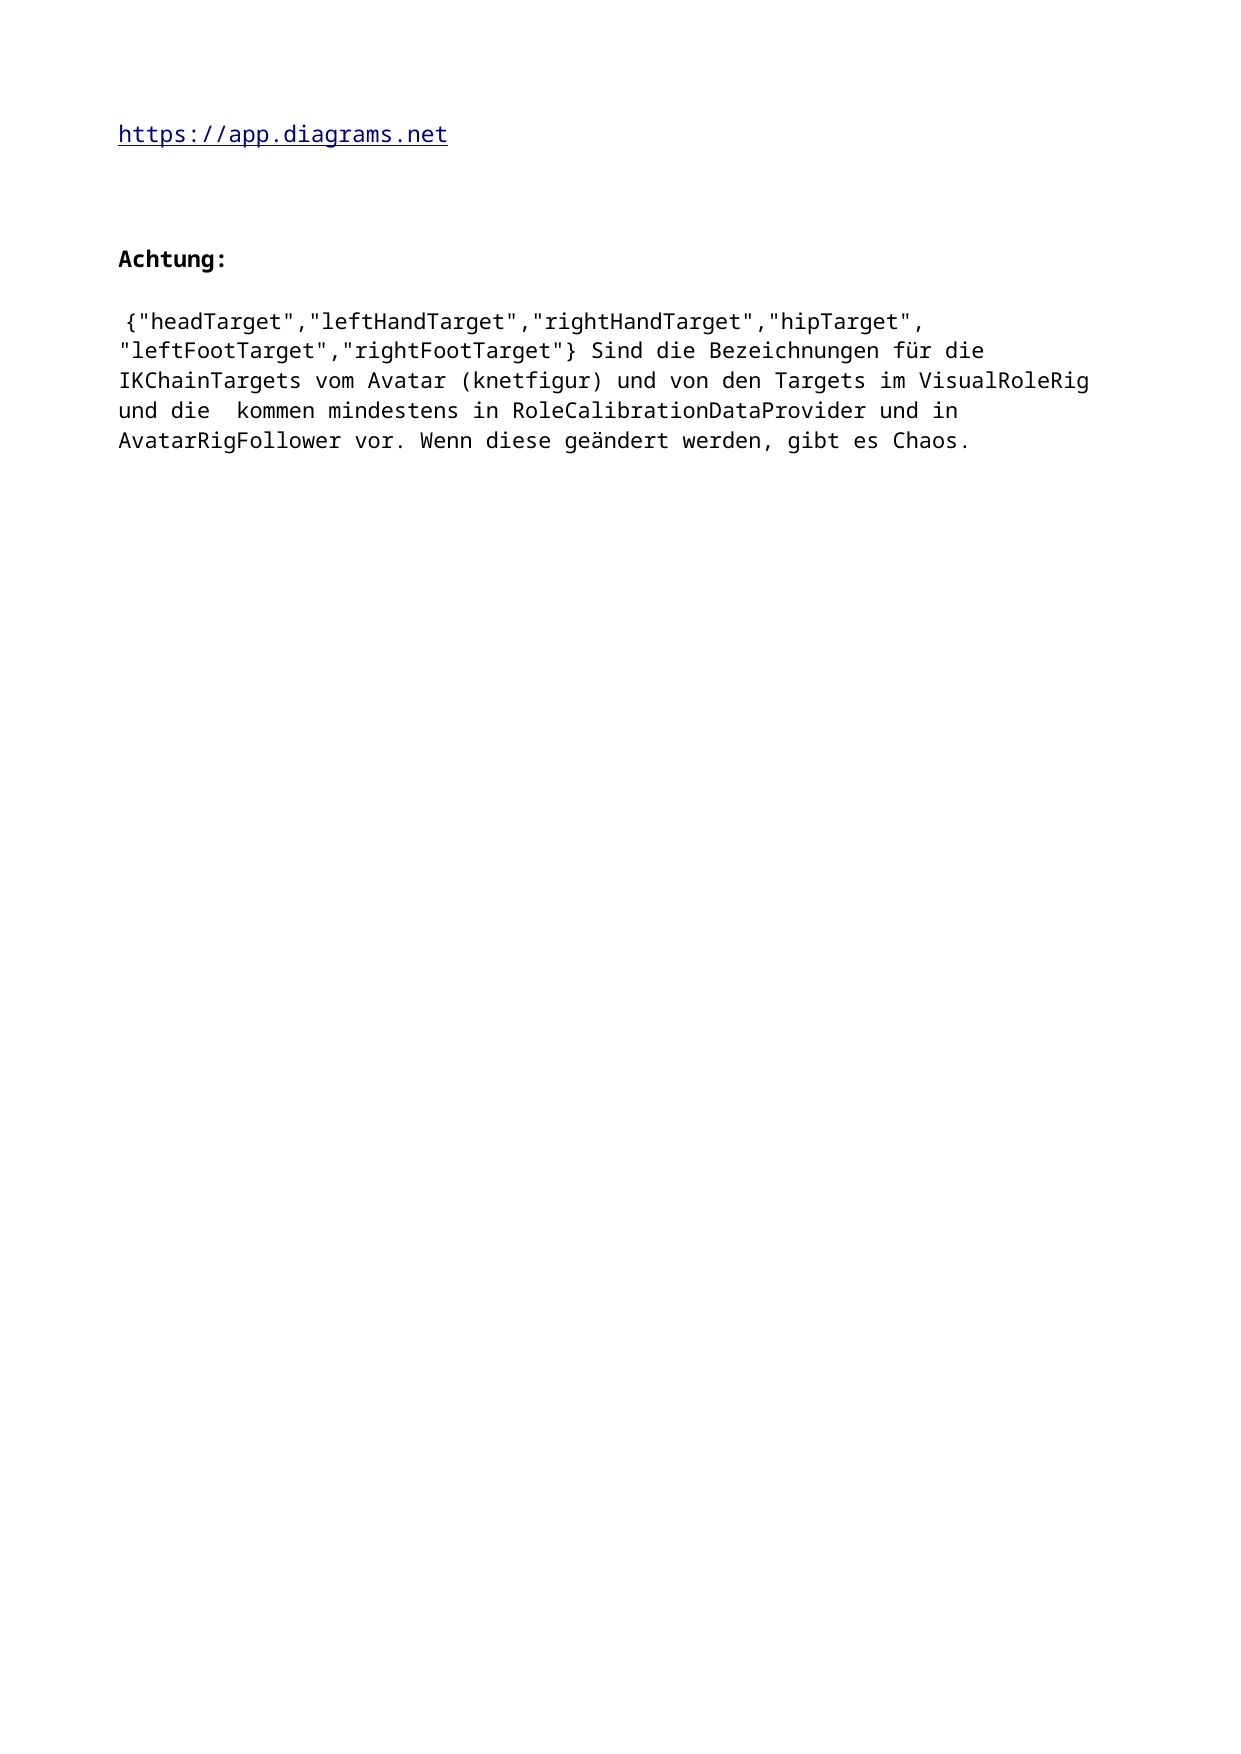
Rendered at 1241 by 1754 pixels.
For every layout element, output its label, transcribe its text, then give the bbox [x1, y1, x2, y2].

text https://app.diagrams.net [118, 118, 1122, 149]
text Achtung: [118, 243, 1122, 274]
text {"headTarget","leftHandTarget","rightHandTarget","hipTarget", "leftFootTarget","rightFootTarget"} Sind die Bezeichnungen für die IKChainTargets vom Avatar (knetfigur) und von den Targets im VisualRoleRig und die kommen mindestens in RoleCalibrationDataProvider und in AvatarRigFollower vor. Wenn diese geändert werden, gibt es Chaos. [118, 306, 1122, 454]
